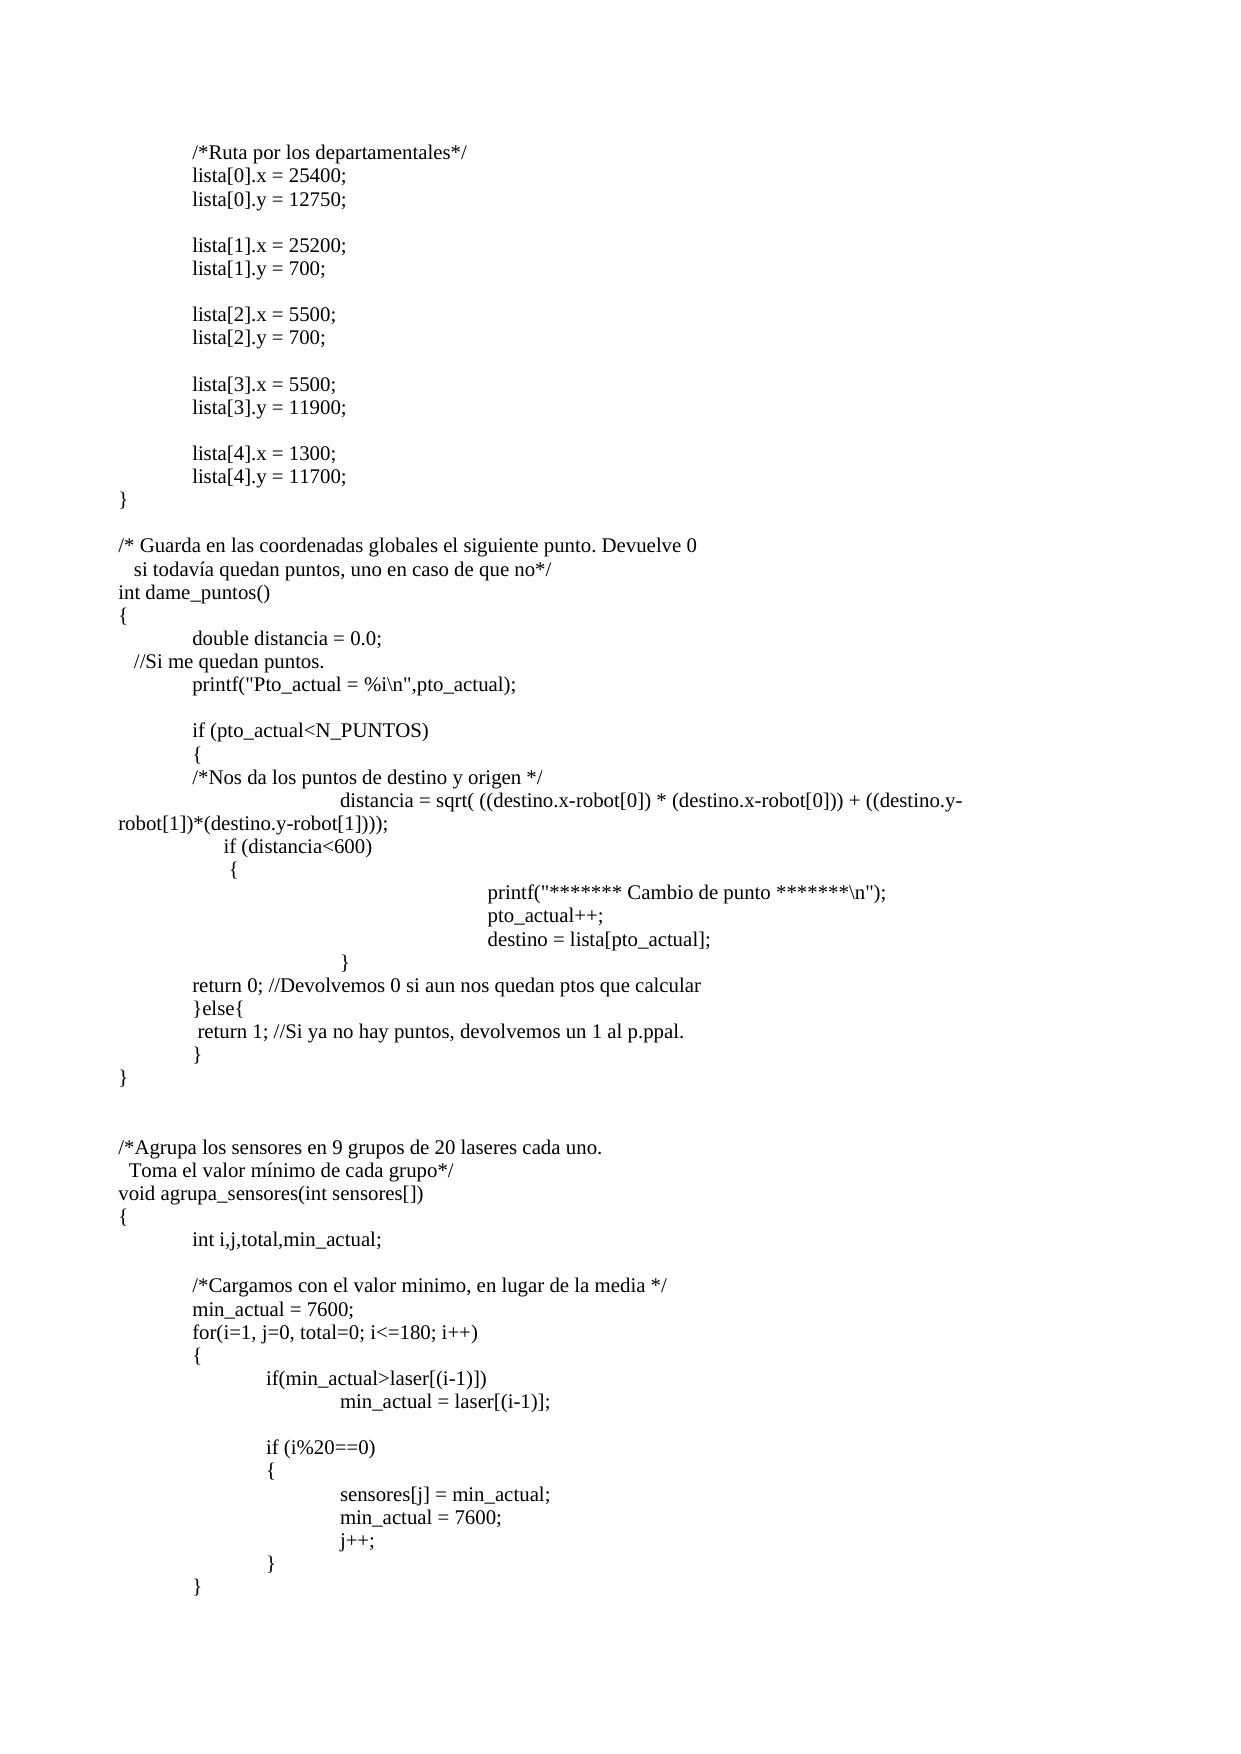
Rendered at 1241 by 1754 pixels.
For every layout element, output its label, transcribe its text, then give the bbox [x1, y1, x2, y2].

text double distancia = 0.0; [118, 627, 1122, 650]
text /*Nos da los puntos de destino y origen */ [118, 766, 1122, 789]
text if(min_actual>laser[(i-1)]) [118, 1367, 1122, 1390]
text { [118, 742, 1122, 766]
text pto_actual++; [118, 904, 1122, 927]
text printf("Pto_actual = %i\n",pto_actual); [118, 673, 1122, 696]
text lista[3].y = 11900; [118, 396, 1122, 419]
text Toma el valor mínimo de cada grupo*/ [118, 1159, 1122, 1182]
text /*Cargamos con el valor minimo, en lugar de la media */ [118, 1274, 1122, 1297]
text { [118, 1459, 1122, 1482]
text } [118, 1575, 1122, 1598]
text si todavía quedan puntos, uno en caso de que no*/ [118, 557, 1122, 581]
text lista[4].y = 11700; [118, 465, 1122, 488]
text sensores[j] = min_actual; [118, 1482, 1122, 1506]
text lista[2].y = 700; [118, 326, 1122, 349]
text } [118, 1066, 1122, 1089]
text for(i=1, j=0, total=0; i<=180; i++) [118, 1321, 1122, 1344]
text lista[4].x = 1300; [118, 442, 1122, 465]
text min_actual = 7600; [118, 1506, 1122, 1529]
text return 0; //Devolvemos 0 si aun nos quedan ptos que calcular [118, 974, 1122, 997]
text { [118, 604, 1122, 627]
text { [118, 1205, 1122, 1228]
text printf("******* Cambio de punto *******\n"); [118, 881, 1122, 904]
text lista[0].x = 25400; [118, 164, 1122, 187]
text return 1; //Si ya no hay puntos, devolvemos un 1 al p.ppal. [118, 1020, 1122, 1043]
text int i,j,total,min_actual; [118, 1228, 1122, 1251]
text } [118, 951, 1122, 974]
text if (i%20==0) [118, 1436, 1122, 1459]
text { [118, 1344, 1122, 1367]
text destino = lista[pto_actual]; [118, 927, 1122, 951]
text min_actual = 7600; [118, 1297, 1122, 1321]
text lista[0].y = 12750; [118, 187, 1122, 211]
text lista[3].x = 5500; [118, 372, 1122, 396]
text void agrupa_sensores(int sensores[]) [118, 1182, 1122, 1205]
text /* Guarda en las coordenadas globales el siguiente punto. Devuelve 0 [118, 534, 1122, 557]
text if (distancia<600) [118, 835, 1122, 858]
text lista[1].x = 25200; [118, 234, 1122, 257]
text lista[1].y = 700; [118, 257, 1122, 280]
text //Si me quedan puntos. [118, 650, 1122, 673]
text } [118, 488, 1122, 511]
text /*Ruta por los departamentales*/ [118, 141, 1122, 164]
text /*Agrupa los sensores en 9 grupos de 20 laseres cada uno. [118, 1136, 1122, 1159]
text lista[2].x = 5500; [118, 303, 1122, 326]
text { [118, 858, 1122, 881]
text min_actual = laser[(i-1)]; [118, 1390, 1122, 1413]
text } [118, 1552, 1122, 1575]
text }else{ [118, 997, 1122, 1020]
text j++; [118, 1529, 1122, 1552]
text } [118, 1043, 1122, 1066]
text if (pto_actual<N_PUNTOS) [118, 719, 1122, 742]
text int dame_puntos() [118, 581, 1122, 604]
text distancia = sqrt( ((destino.x-robot[0]) * (destino.x-robot[0])) + ((destino.y-robot[1])*(destino.y-robot[1]))); [118, 789, 1122, 835]
